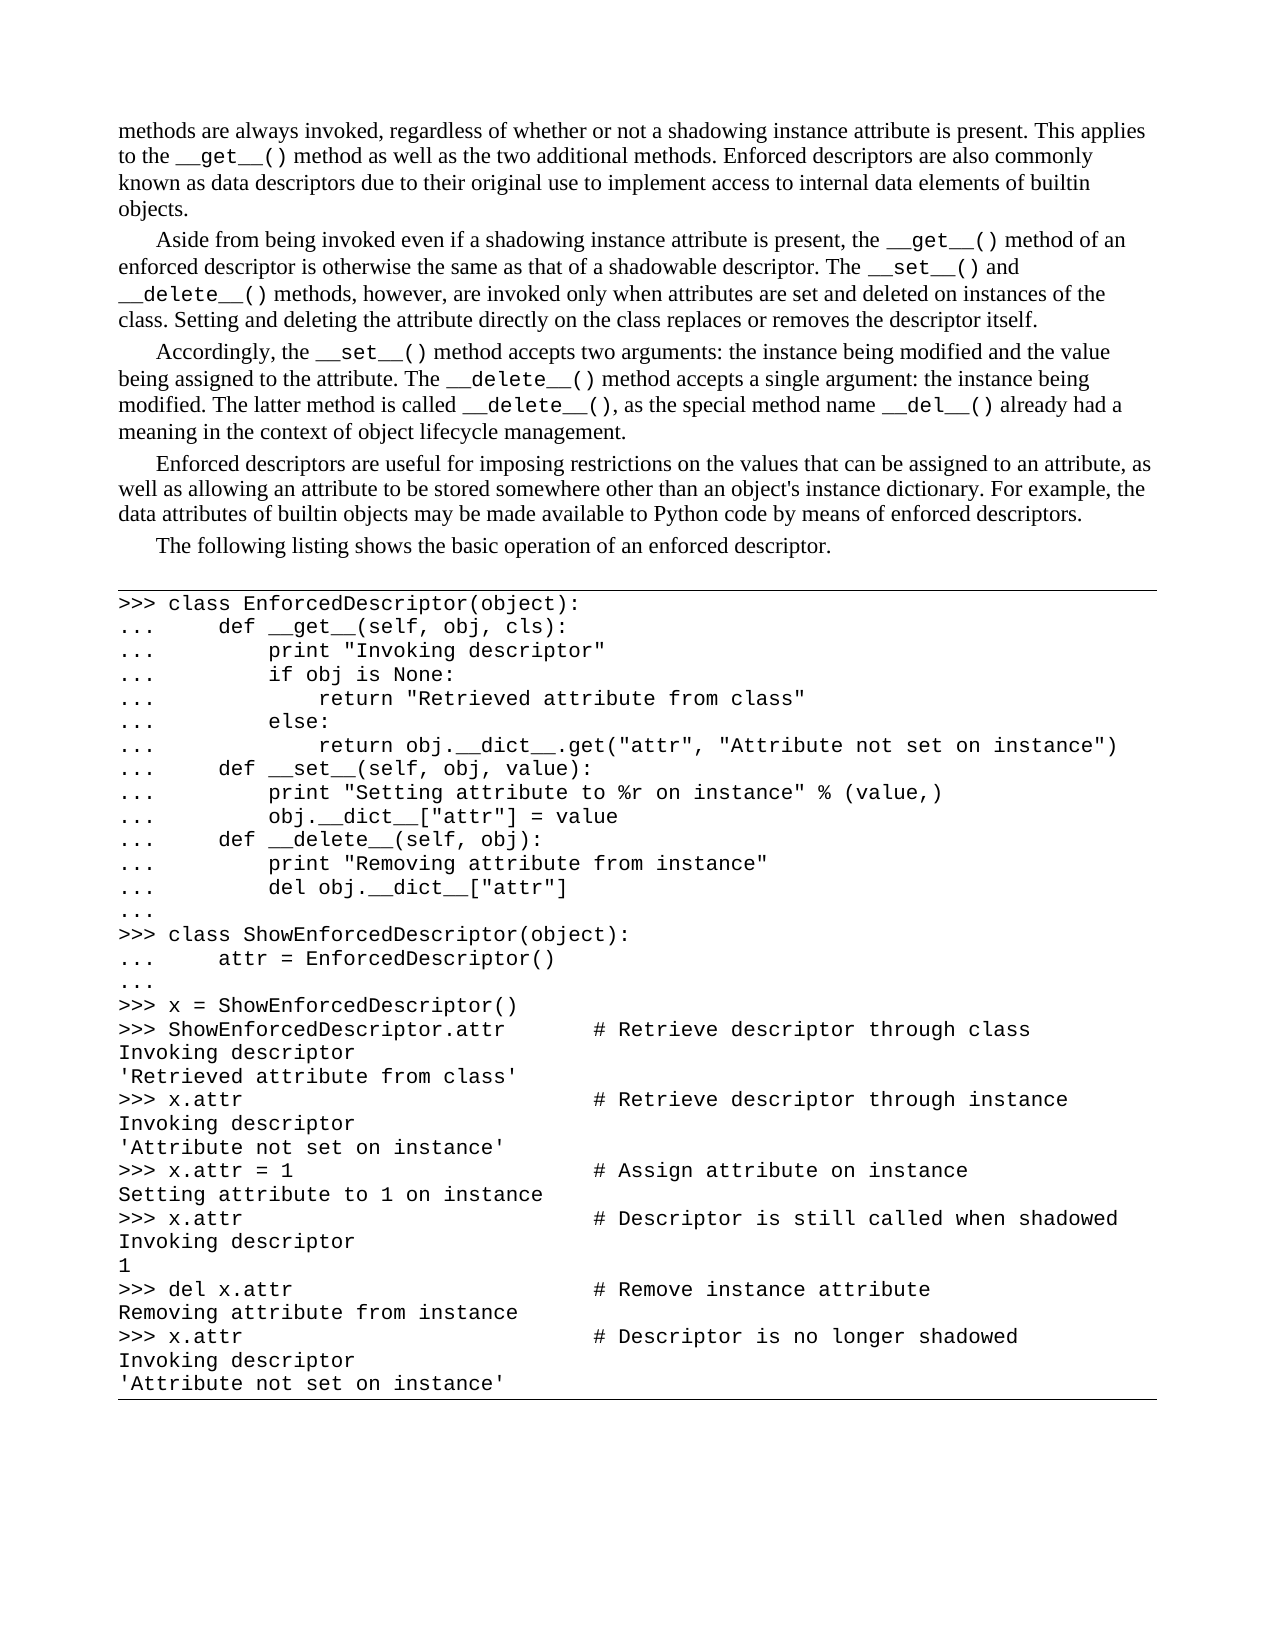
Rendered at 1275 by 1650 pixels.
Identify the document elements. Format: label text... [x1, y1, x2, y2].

text Setting attribute to 1 on instance [118, 1184, 1157, 1208]
text ... del obj.__dict__["attr"] [118, 877, 1157, 900]
text >>> x = ShowEnforcedDescriptor() [118, 995, 1157, 1018]
text methods are always invoked, regardless of whether or not a shadowing instance attribute is present. This applies to the __get__() method as well as the two additional methods. Enforced descriptors are also commonly known as data descriptors due to their original use to implement access to internal data elements of builtin objects. [118, 118, 1157, 221]
text >>> class EnforcedDescriptor(object): [118, 591, 1157, 617]
text ... def __delete__(self, obj): [118, 829, 1157, 853]
text ... def __set__(self, obj, value): [118, 758, 1157, 782]
text ... [118, 971, 1157, 995]
text ... attr = EnforcedDescriptor() [118, 948, 1157, 971]
text ... print "Setting attribute to %r on instance" % (value,) [118, 782, 1157, 806]
text ... if obj is None: [118, 664, 1157, 687]
text >>> del x.attr # Remove instance attribute [118, 1279, 1157, 1302]
text Removing attribute from instance [118, 1302, 1157, 1326]
text ... print "Invoking descriptor" [118, 640, 1157, 664]
text ... else: [118, 711, 1157, 735]
text The following listing shows the basic operation of an enforced descriptor. [118, 533, 1157, 558]
text >>> ShowEnforcedDescriptor.attr # Retrieve descriptor through class [118, 1018, 1157, 1042]
text Invoking descriptor [118, 1113, 1157, 1137]
text >>> x.attr # Retrieve descriptor through instance [118, 1089, 1157, 1113]
text Enforced descriptors are useful for imposing restrictions on the values that can be assigned to an attribute, as well as allowing an attribute to be stored somewhere other than an object's instance dictionary. For example, the data attributes of builtin objects may be made available to Python code by means of enforced descriptors. [118, 451, 1157, 527]
text >>> class ShowEnforcedDescriptor(object): [118, 924, 1157, 948]
text ... obj.__dict__["attr"] = value [118, 806, 1157, 829]
text ... def __get__(self, obj, cls): [118, 617, 1157, 640]
text 'Attribute not set on instance' [118, 1373, 1157, 1399]
text >>> x.attr # Descriptor is no longer shadowed [118, 1326, 1157, 1349]
text Invoking descriptor [118, 1349, 1157, 1373]
text Invoking descriptor [118, 1042, 1157, 1066]
text 'Attribute not set on instance' [118, 1137, 1157, 1160]
text 'Retrieved attribute from class' [118, 1066, 1157, 1089]
text >>> x.attr = 1 # Assign attribute on instance [118, 1160, 1157, 1184]
text >>> x.attr # Descriptor is still called when shadowed [118, 1208, 1157, 1231]
text Invoking descriptor [118, 1231, 1157, 1255]
text Accordingly, the __set__() method accepts two arguments: the instance being modified and the value being assigned to the attribute. The __delete__() method accepts a single argument: the instance being modified. The latter method is called __delete__(), as the special method name __del__() already had a meaning in the context of object lifecycle management. [118, 339, 1157, 444]
text 1 [118, 1255, 1157, 1279]
text ... print "Removing attribute from instance" [118, 853, 1157, 877]
text ... [118, 900, 1157, 924]
text ... return obj.__dict__.get("attr", "Attribute not set on instance") [118, 735, 1157, 758]
text ... return "Retrieved attribute from class" [118, 687, 1157, 711]
text Aside from being invoked even if a shadowing instance attribute is present, the __get__() method of an enforced descriptor is otherwise the same as that of a shadowable descriptor. The __set__() and __delete__() methods, however, are invoked only when attributes are set and deleted on instances of the class. Setting and deleting the attribute directly on the class replaces or removes the descriptor itself. [118, 227, 1157, 333]
